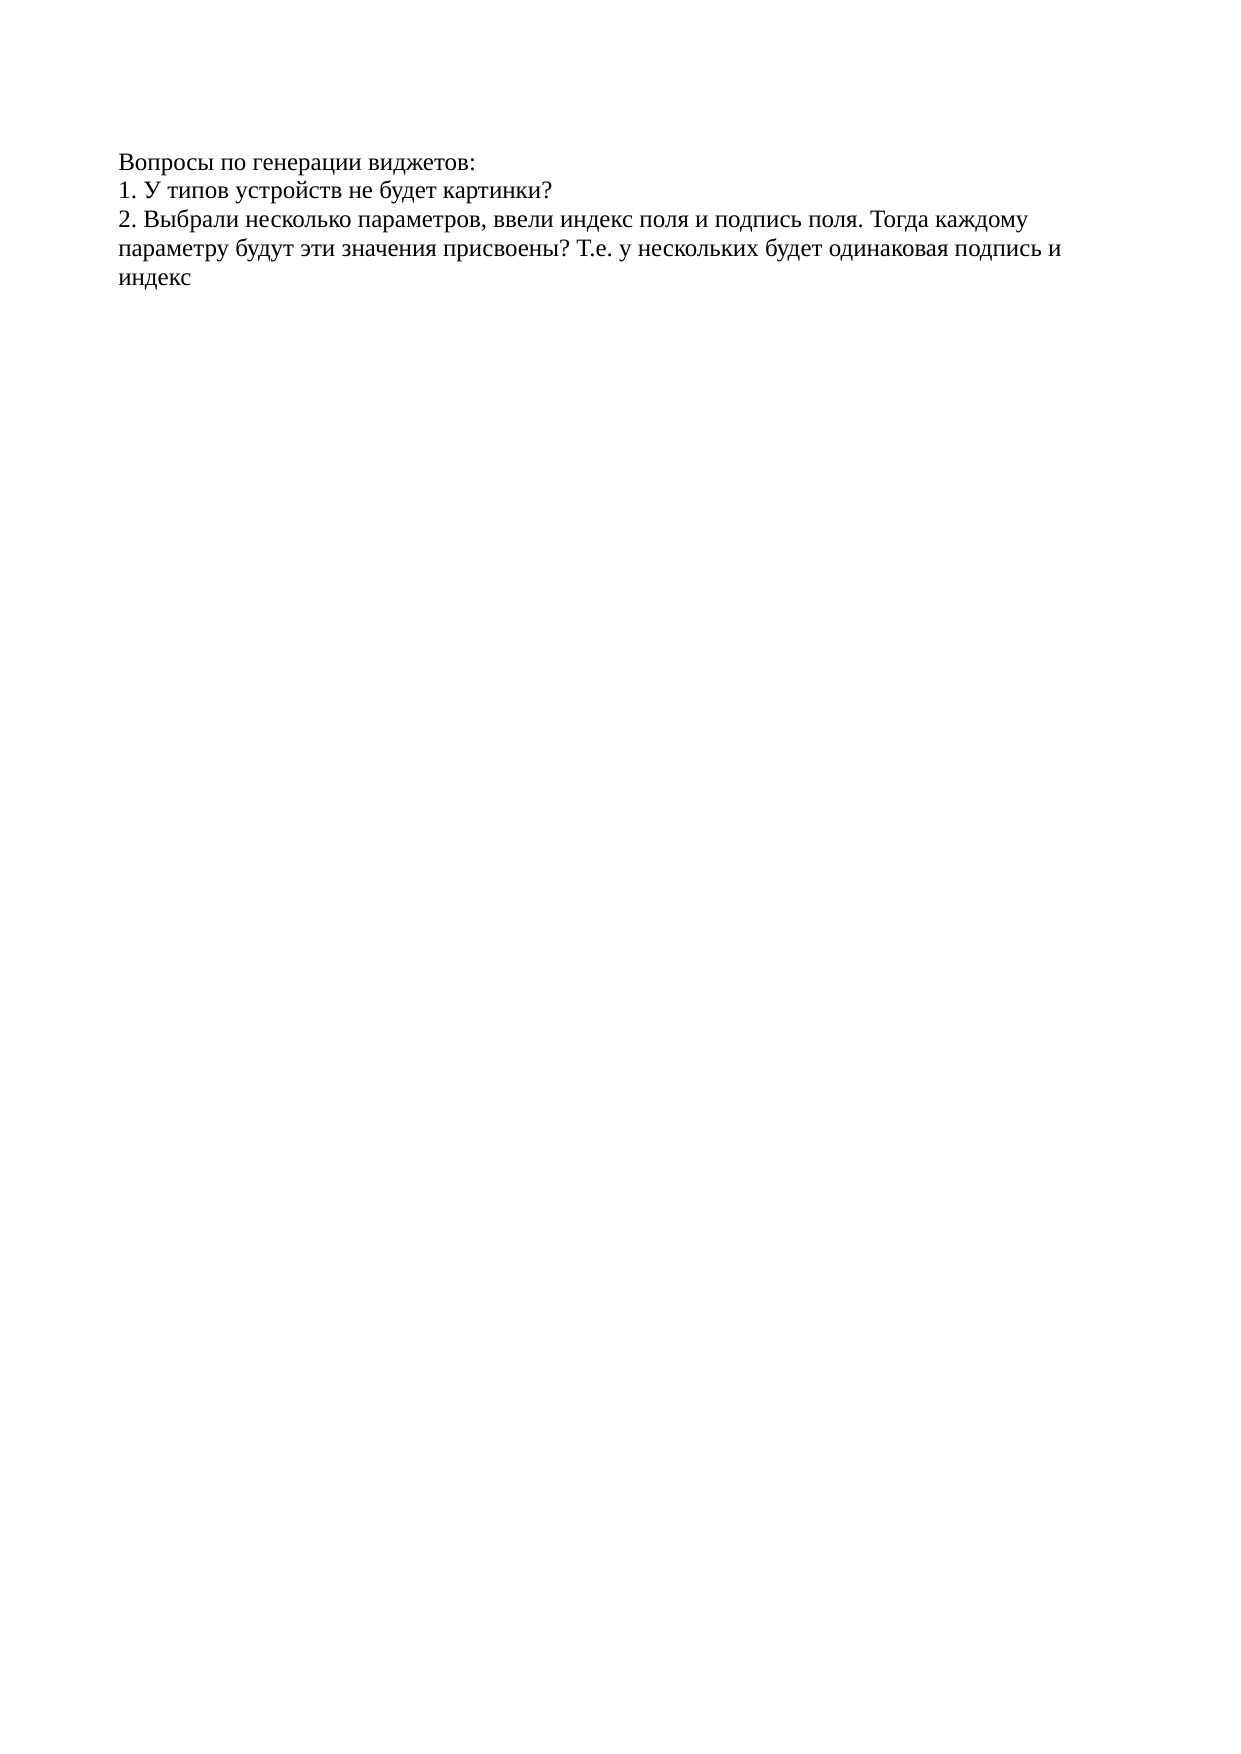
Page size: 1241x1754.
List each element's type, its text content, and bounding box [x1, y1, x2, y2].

text 1. У типов устройств не будет картинки? [118, 176, 1122, 204]
text 2. Выбрали несколько параметров, ввели индекс поля и подпись поля. Тогда каждому параметру будут эти значения присвоены? Т.е. у нескольких будет одинаковая подпись и индекс [118, 204, 1122, 291]
text Вопросы по генерации виджетов: [118, 147, 1122, 176]
